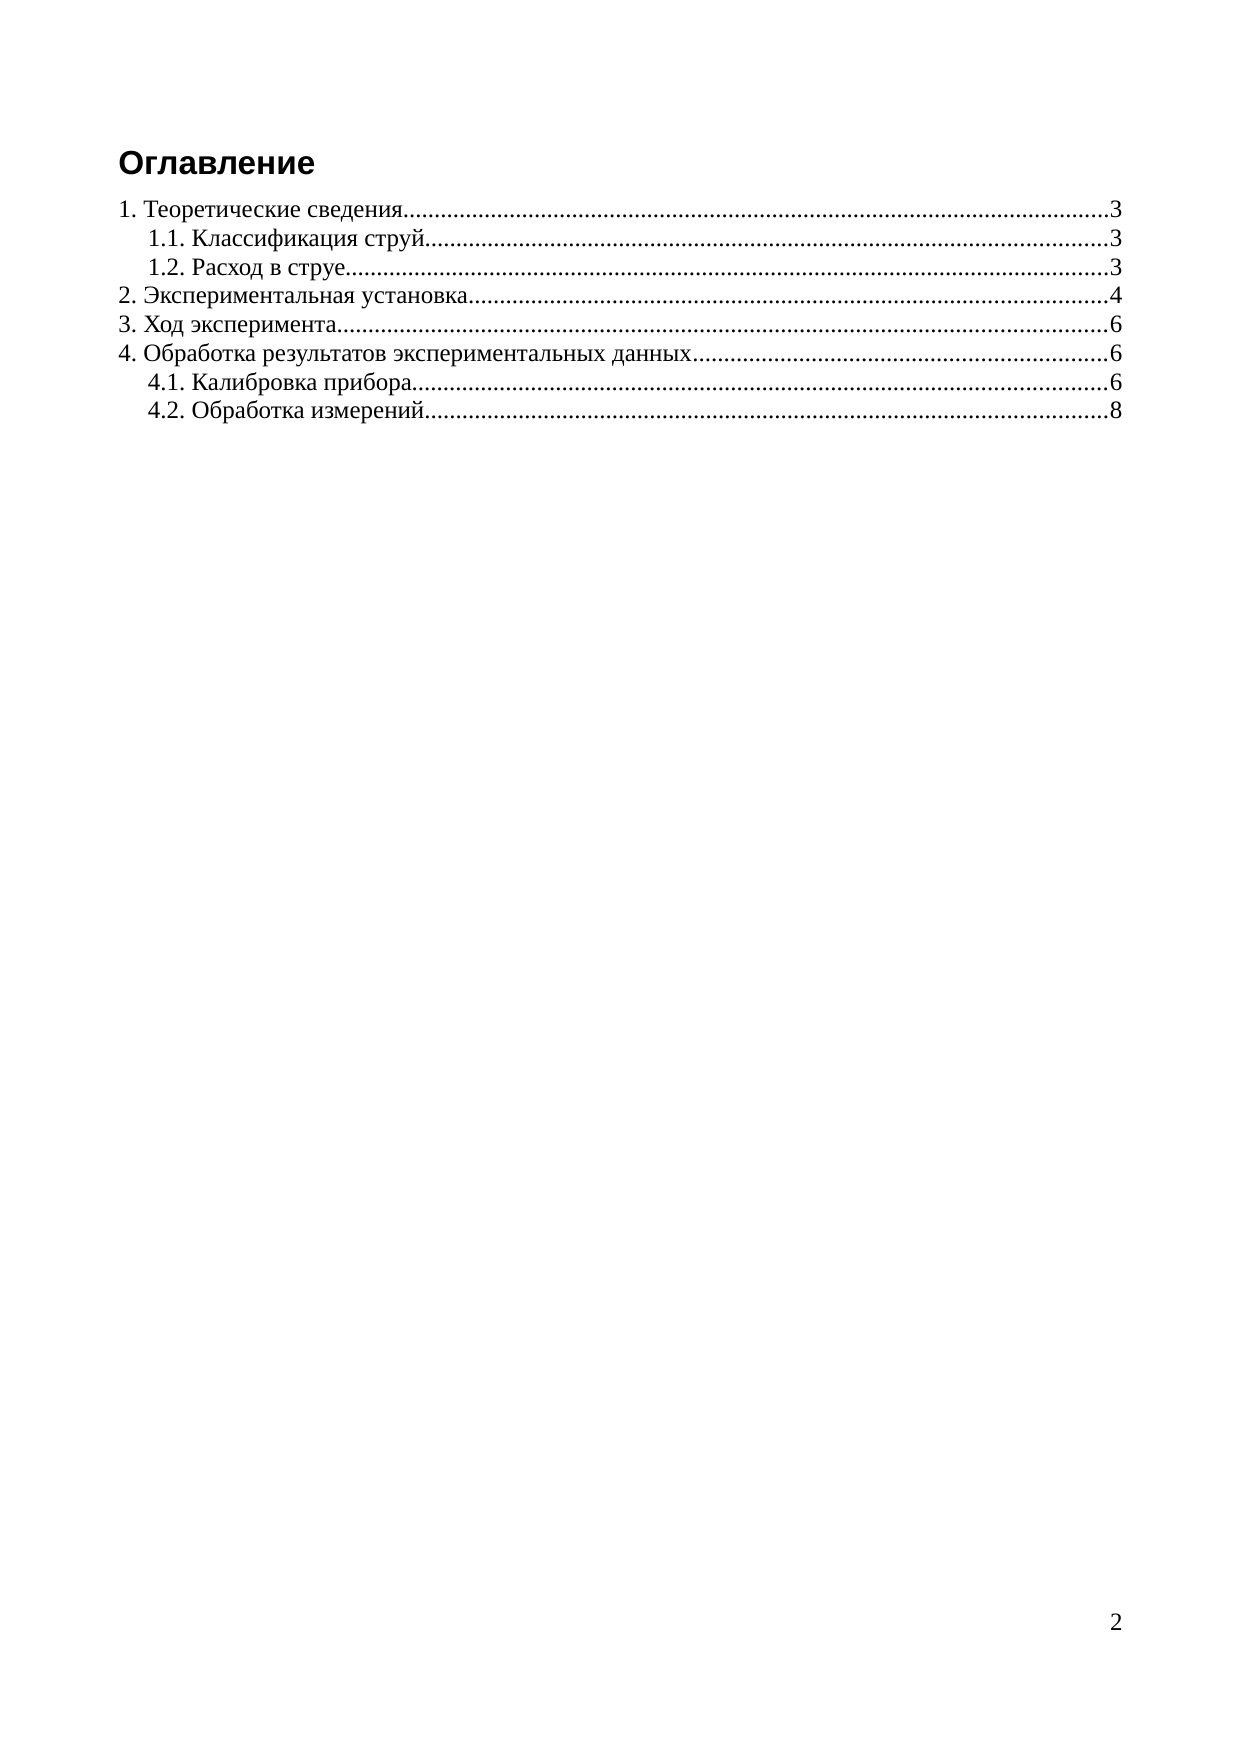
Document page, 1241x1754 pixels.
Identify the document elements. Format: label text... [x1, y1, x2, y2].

text 2. Экспериментальная установка 4 [118, 280, 1122, 309]
text 1. Теоретические сведения 3 [118, 194, 1122, 223]
text 1.2. Расход в струе 3 [148, 252, 1122, 280]
text 3. Ход эксперимента 6 [118, 309, 1122, 338]
text 4.2. Обработка измерений 8 [148, 395, 1122, 424]
text 1.1. Классификация струй 3 [148, 223, 1122, 252]
text 4. Обработка результатов экспериментальных данных 6 [118, 338, 1122, 367]
text 4.1. Калибровка прибора 6 [148, 367, 1122, 395]
subtitle Оглавление [118, 143, 1122, 182]
